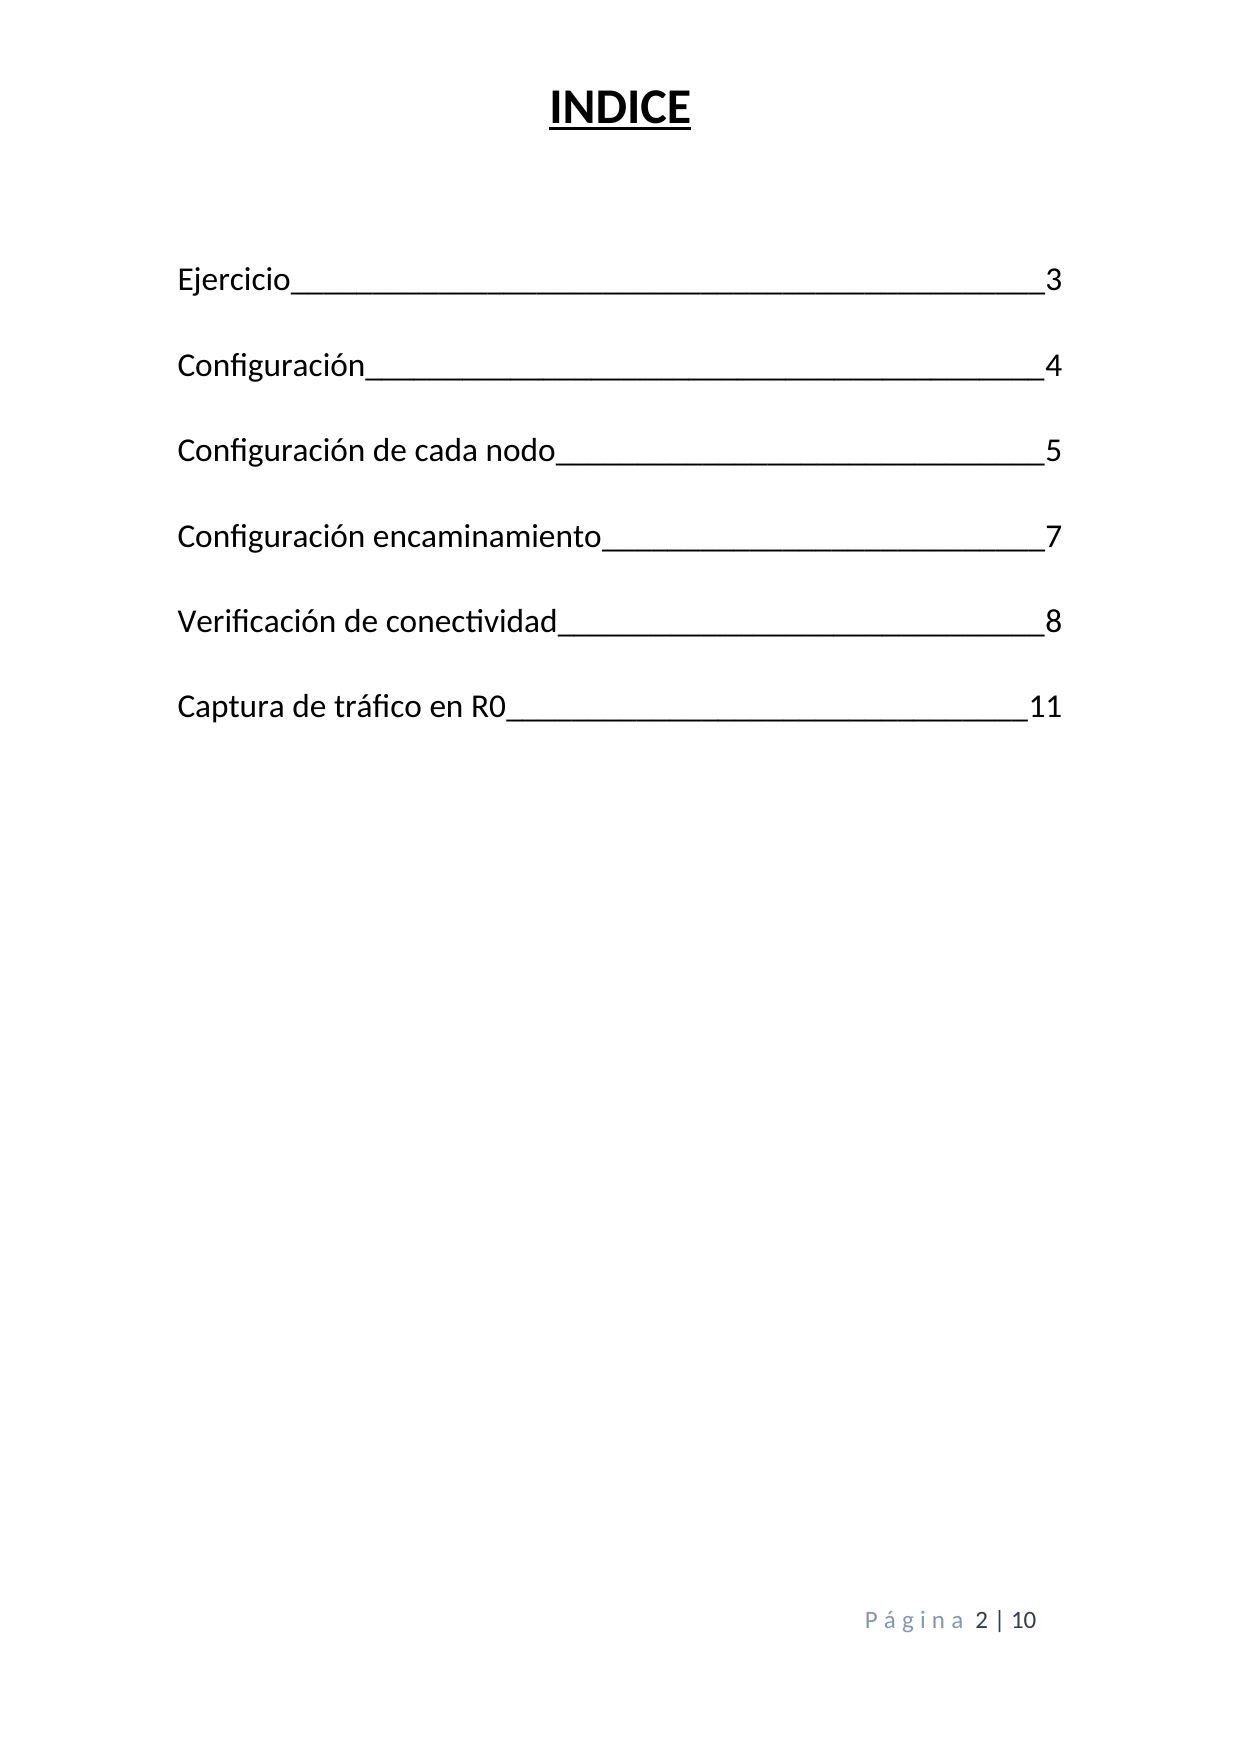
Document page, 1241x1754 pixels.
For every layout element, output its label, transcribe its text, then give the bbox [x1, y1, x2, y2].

text Ejercicio 3 [177, 258, 1063, 299]
text Configuración 4 [177, 344, 1063, 384]
text INDICE [177, 75, 1063, 136]
text Configuración de cada nodo 5 [177, 429, 1063, 470]
text Verificación de conectividad 8 [177, 600, 1063, 641]
text Captura de tráfico en R0 11 [177, 686, 1063, 726]
text Configuración encaminamiento 7 [177, 515, 1063, 555]
